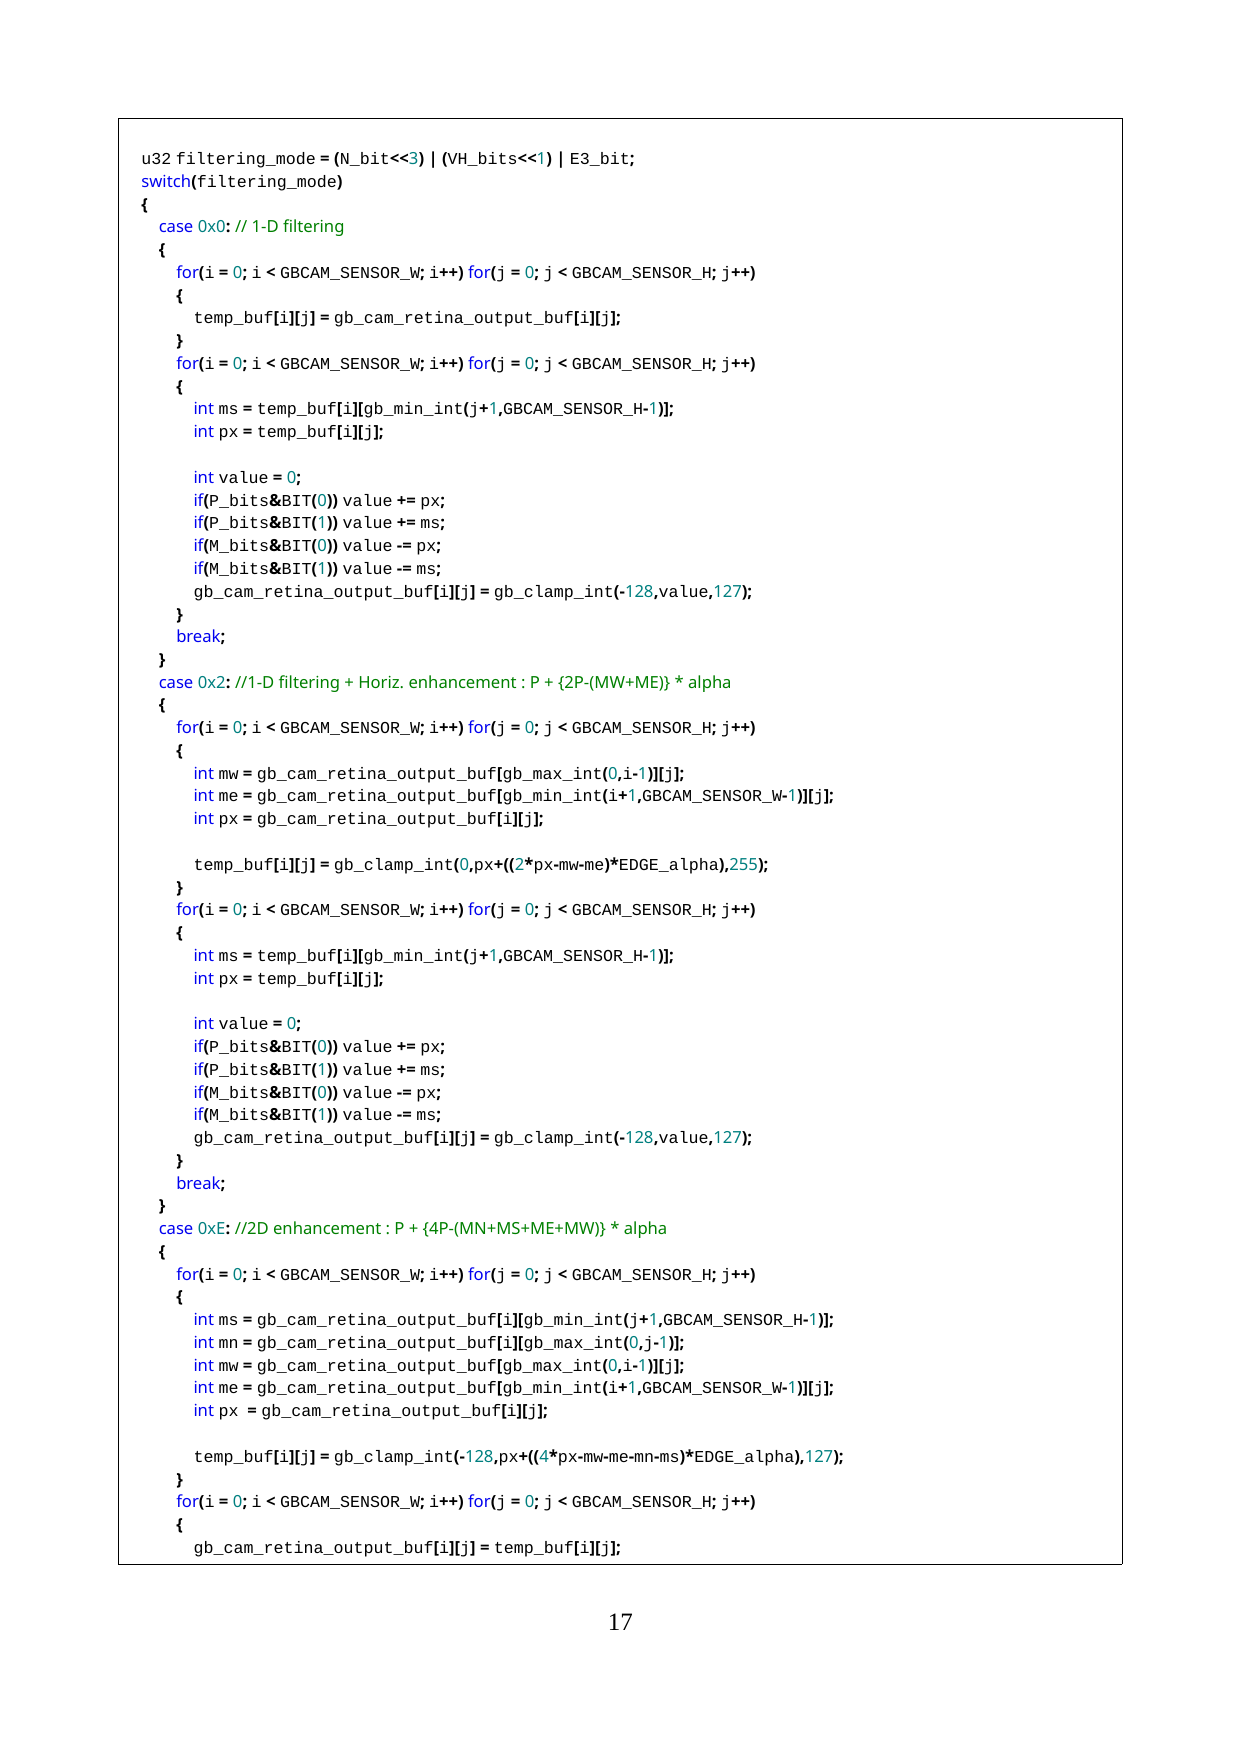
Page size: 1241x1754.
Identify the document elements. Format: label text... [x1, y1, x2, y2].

table_header u32 filtering_mode = (N_bit<<3) | (VH_bits<<1) | E3_bit; switch(filtering_mode) { case 0x0: // 1-D filtering { for(i = 0; i < GBCAM_SENSOR_W; i++) for(j = 0; j < GBCAM_SENSOR_H; j++) { temp_buf[i][j] = gb_cam_retina_output_buf[i][j]; } for(i = 0; i < GBCAM_SENSOR_W; i++) for(j = 0; j < GBCAM_SENSOR_H; j++) { int ms = temp_buf[i][gb_min_int(j+1,GBCAM_SENSOR_H-1)]; int px = temp_buf[i][j]; int value = 0; if(P_bits&BIT(0)) value += px; if(P_bits&BIT(1)) value += ms; if(M_bits&BIT(0)) value -= px; if(M_bits&BIT(1)) value -= ms; gb_cam_retina_output_buf[i][j] = gb_clamp_int(-128,value,127); } break; } case 0x2: //1-D filtering + Horiz. enhancement : P + {2P-(MW+ME)} * alpha { for(i = 0; i < GBCAM_SENSOR_W; i++) for(j = 0; j < GBCAM_SENSOR_H; j++) { int mw = gb_cam_retina_output_buf[gb_max_int(0,i-1)][j]; int me = gb_cam_retina_output_buf[gb_min_int(i+1,GBCAM_SENSOR_W-1)][j]; int px = gb_cam_retina_output_buf[i][j]; temp_buf[i][j] = gb_clamp_int(0,px+((2*px-mw-me)*EDGE_alpha),255); } for(i = 0; i < GBCAM_SENSOR_W; i++) for(j = 0; j < GBCAM_SENSOR_H; j++) { int ms = temp_buf[i][gb_min_int(j+1,GBCAM_SENSOR_H-1)]; int px = temp_buf[i][j]; int value = 0; if(P_bits&BIT(0)) value += px; if(P_bits&BIT(1)) value += ms; if(M_bits&BIT(0)) value -= px; if(M_bits&BIT(1)) value -= ms; gb_cam_retina_output_buf[i][j] = gb_clamp_int(-128,value,127); } break; } case 0xE: //2D enhancement : P + {4P-(MN+MS+ME+MW)} * alpha { for(i = 0; i < GBCAM_SENSOR_W; i++) for(j = 0; j < GBCAM_SENSOR_H; j++) { int ms = gb_cam_retina_output_buf[i][gb_min_int(j+1,GBCAM_SENSOR_H-1)]; int mn = gb_cam_retina_output_buf[i][gb_max_int(0,j-1)]; int mw = gb_cam_retina_output_buf[gb_max_int(0,i-1)][j]; int me = gb_cam_retina_output_buf[gb_min_int(i+1,GBCAM_SENSOR_W-1)][j]; int px = gb_cam_retina_output_buf[i][j]; temp_buf[i][j] = gb_clamp_int(-128,px+((4*px-mw-me-mn-ms)*EDGE_alpha),127); } for(i = 0; i < GBCAM_SENSOR_W; i++) for(j = 0; j < GBCAM_SENSOR_H; j++) { gb_cam_retina_output_buf[i][j] = temp_buf[i][j]; [119, 119, 1122, 1564]
